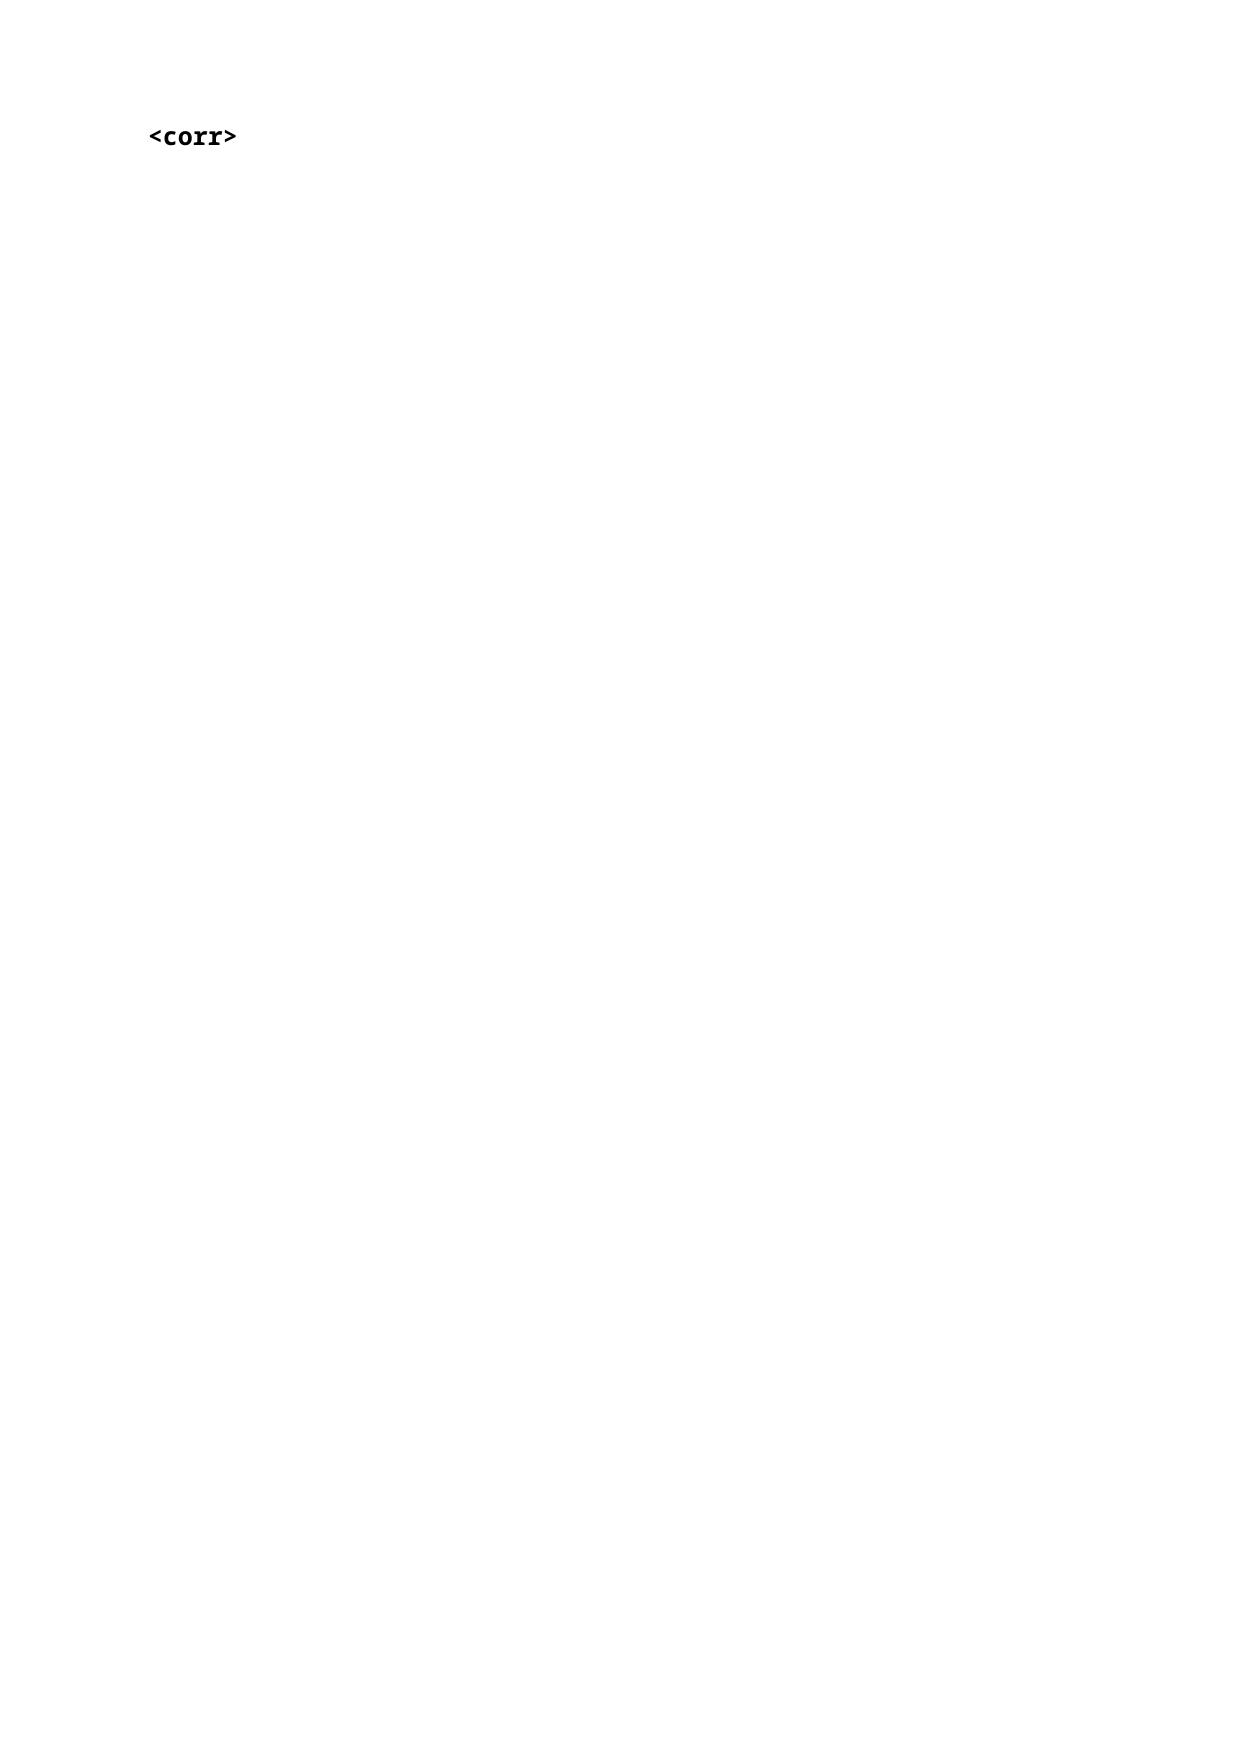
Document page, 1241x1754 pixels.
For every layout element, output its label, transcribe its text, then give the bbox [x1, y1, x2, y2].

text <corr> [148, 118, 1093, 152]
